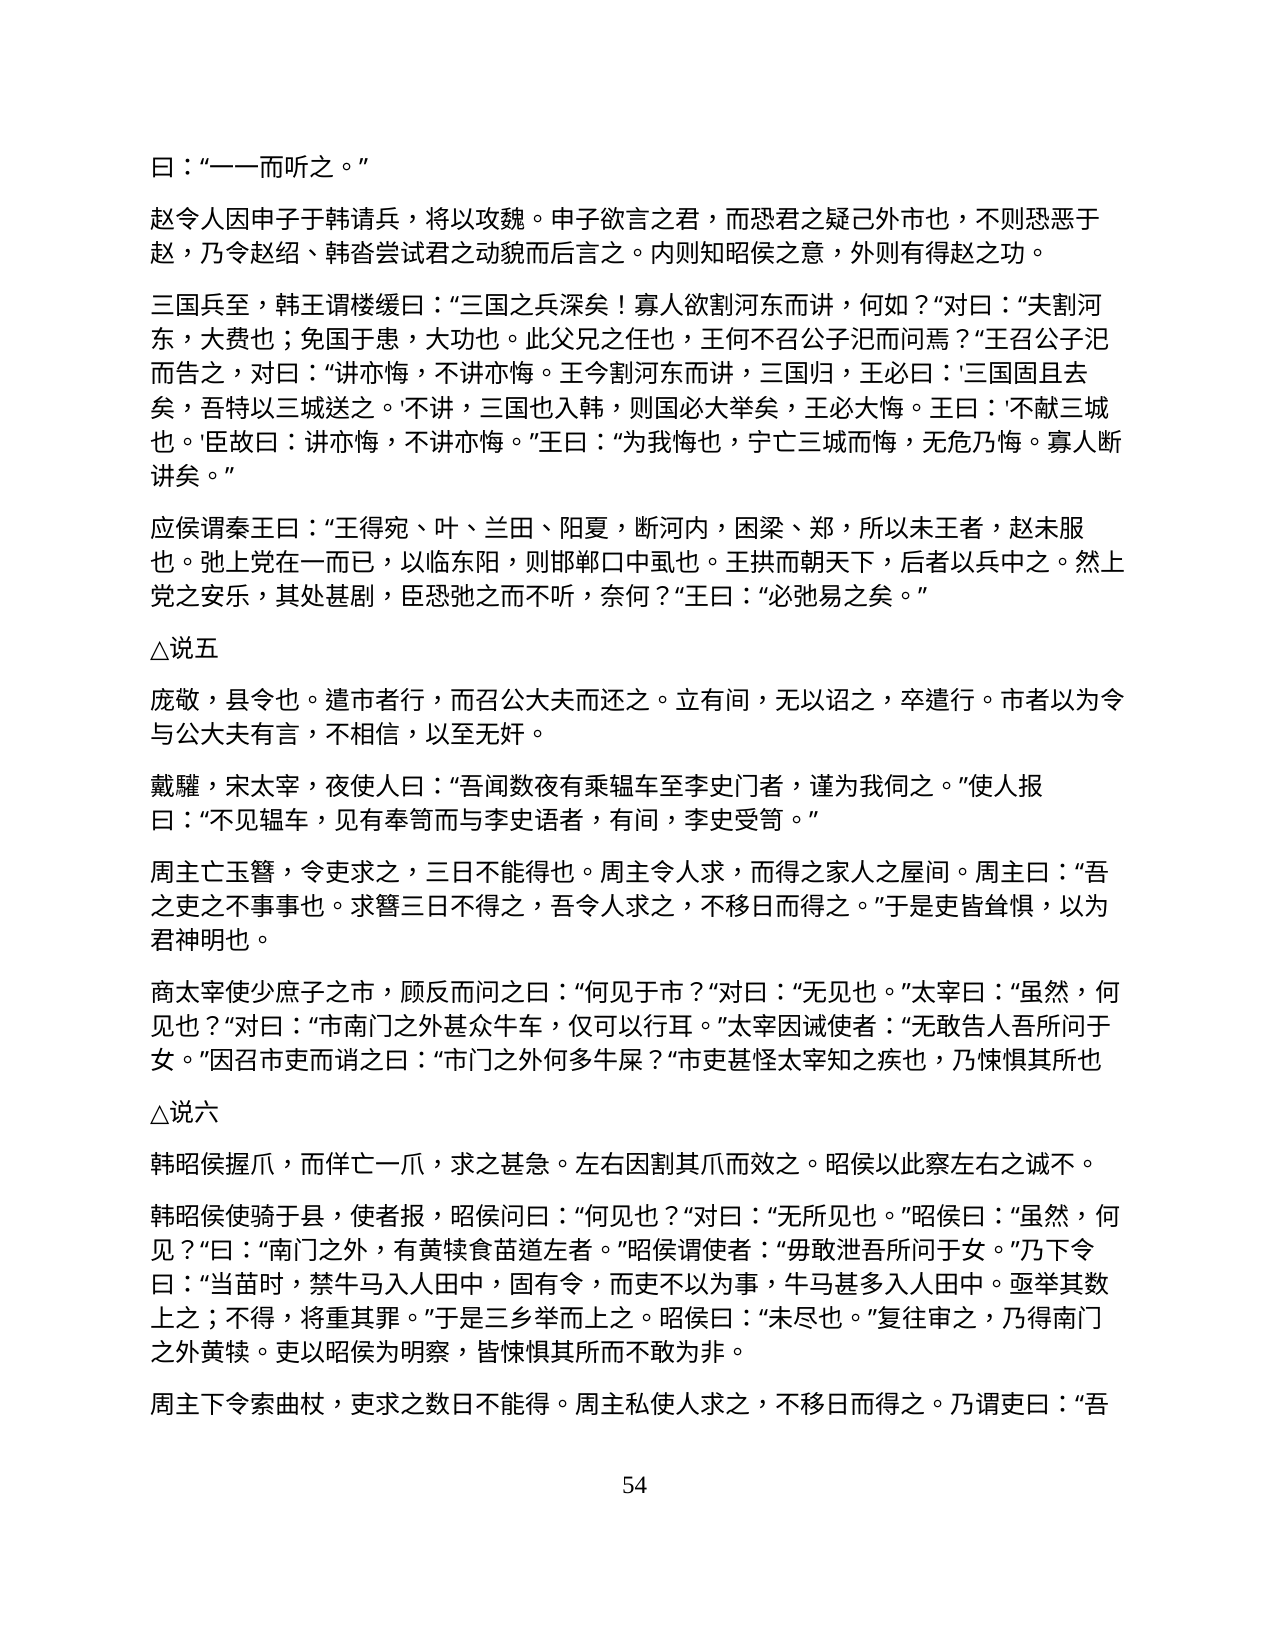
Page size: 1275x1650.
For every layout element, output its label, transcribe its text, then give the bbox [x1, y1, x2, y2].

text 韩昭侯握爪，而佯亡一爪，求之甚急。左右因割其爪而效之。昭侯以此察左右之诚不。 [150, 1147, 1125, 1181]
text 曰：“一一而听之。” [150, 150, 1125, 184]
text 戴驩，宋太宰，夜使人曰：“吾闻数夜有乘辒车至李史门者，谨为我伺之。”使人报曰：“不见辒车，见有奉笥而与李史语者，有间，李史受笥。” [150, 768, 1125, 837]
text △说五 [150, 630, 1125, 664]
text 周主下令索曲杖，吏求之数日不能得。周主私使人求之，不移日而得之。乃谓吏曰：“吾 [150, 1387, 1125, 1421]
text 庞敬，县令也。遣市者行，而召公大夫而还之。立有间，无以诏之，卒遣行。市者以为令与公大夫有言，不相信，以至无奸。 [150, 682, 1125, 751]
text 应侯谓秦王曰：“王得宛、叶、兰田、阳夏，断河内，困梁、郑，所以未王者，赵未服也。弛上党在一而已，以临东阳，则邯郸口中虱也。王拱而朝天下，后者以兵中之。然上党之安乐，其处甚剧，臣恐弛之而不听，奈何？“王曰：“必弛易之矣。” [150, 510, 1125, 612]
text △说六 [150, 1095, 1125, 1129]
text 韩昭侯使骑于县，使者报，昭侯问曰：“何见也？“对曰：“无所见也。”昭侯曰：“虽然，何见？“曰：“南门之外，有黄犊食苗道左者。”昭侯谓使者：“毋敢泄吾所问于女。”乃下令曰：“当苗时，禁牛马入人田中，固有令，而吏不以为事，牛马甚多入人田中。亟举其数上之；不得，将重其罪。”于是三乡举而上之。昭侯曰：“未尽也。”复往审之，乃得南门之外黄犊。吏以昭侯为明察，皆悚惧其所而不敢为非。 [150, 1199, 1125, 1369]
text 周主亡玉簪，令吏求之，三日不能得也。周主令人求，而得之家人之屋间。周主曰：“吾之吏之不事事也。求簪三日不得之，吾令人求之，不移日而得之。”于是吏皆耸惧，以为君神明也。 [150, 854, 1125, 957]
text 赵令人因申子于韩请兵，将以攻魏。申子欲言之君，而恐君之疑己外市也，不则恐恶于赵，乃令赵绍、韩沓尝试君之动貌而后言之。内则知昭侯之意，外则有得赵之功。 [150, 202, 1125, 270]
text 商太宰使少庶子之市，顾反而问之曰：“何见于市？“对曰：“无见也。”太宰曰：“虽然，何见也？“对曰：“市南门之外甚众牛车，仅可以行耳。”太宰因诫使者：“无敢告人吾所问于女。”因召市吏而诮之曰：“市门之外何多牛屎？“市吏甚怪太宰知之疾也，乃悚惧其所也 [150, 974, 1125, 1077]
text 三国兵至，韩王谓楼缓曰：“三国之兵深矣！寡人欲割河东而讲，何如？“对曰：“夫割河东，大费也；免国于患，大功也。此父兄之任也，王何不召公子汜而问焉？“王召公子汜而告之，对曰：“讲亦悔，不讲亦悔。王今割河东而讲，三国归，王必曰：'三国固且去矣，吾特以三城送之。'不讲，三国也入韩，则国必大举矣，王必大悔。王曰：'不献三城也。'臣故曰：讲亦悔，不讲亦悔。”王曰：“为我悔也，宁亡三城而悔，无危乃悔。寡人断讲矣。” [150, 288, 1125, 492]
